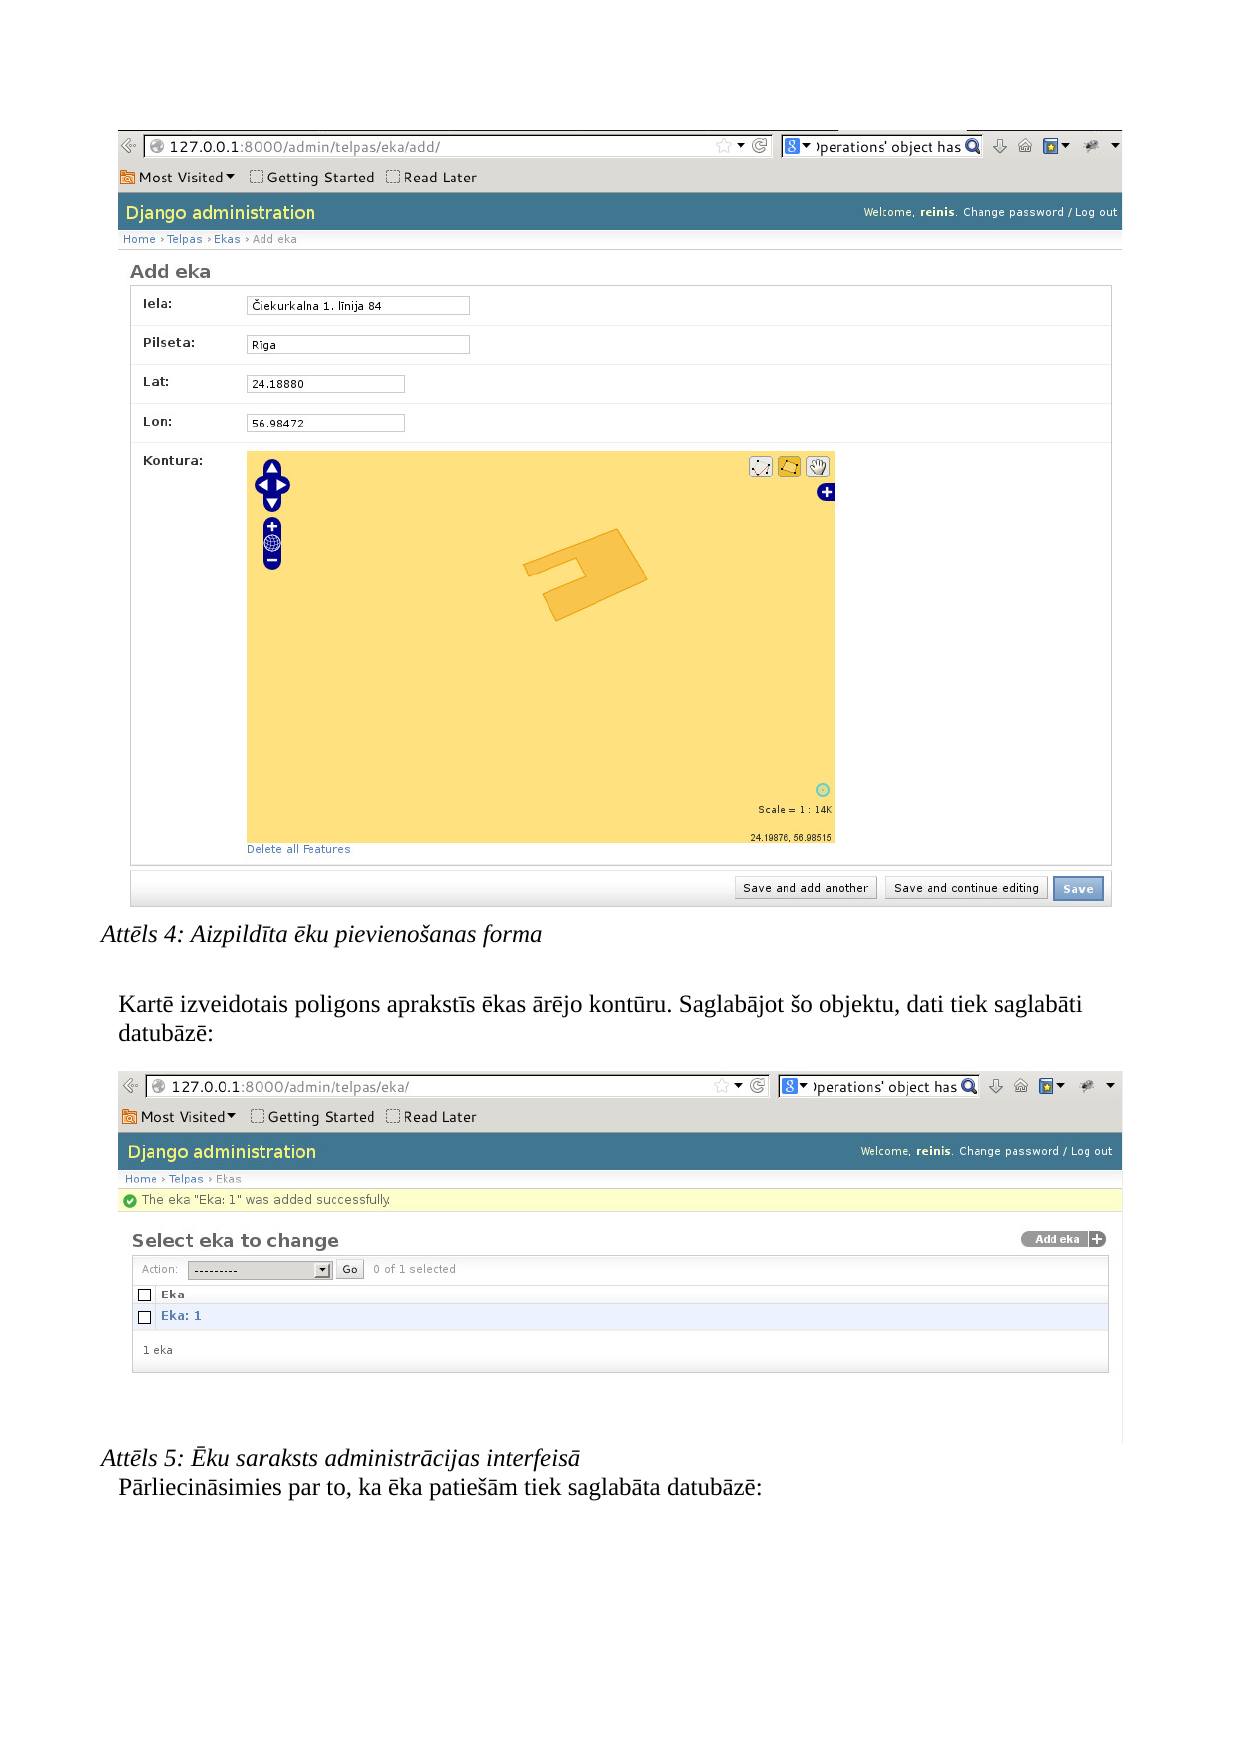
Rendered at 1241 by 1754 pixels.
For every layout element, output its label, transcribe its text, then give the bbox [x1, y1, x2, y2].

text Attēls 4: Aizpildīta ēku pievienošanas forma [101, 131, 1139, 948]
text [101, 1059, 1139, 1071]
text Kartē izveidotais poligons aprakstīs ēkas ārējo kontūru. Saglabājot šo objektu, dati tiek saglabāti datubāzē: [118, 989, 1122, 1046]
text Attēls 5: Ēku saraksts administrācijas interfeisā [101, 1071, 1139, 1472]
picture [118, 1071, 1123, 1444]
text Pārliecināsimies par to, ka ēka patiešām tiek saglabāta datubāzē: [118, 1472, 1122, 1501]
picture [118, 130, 1123, 920]
